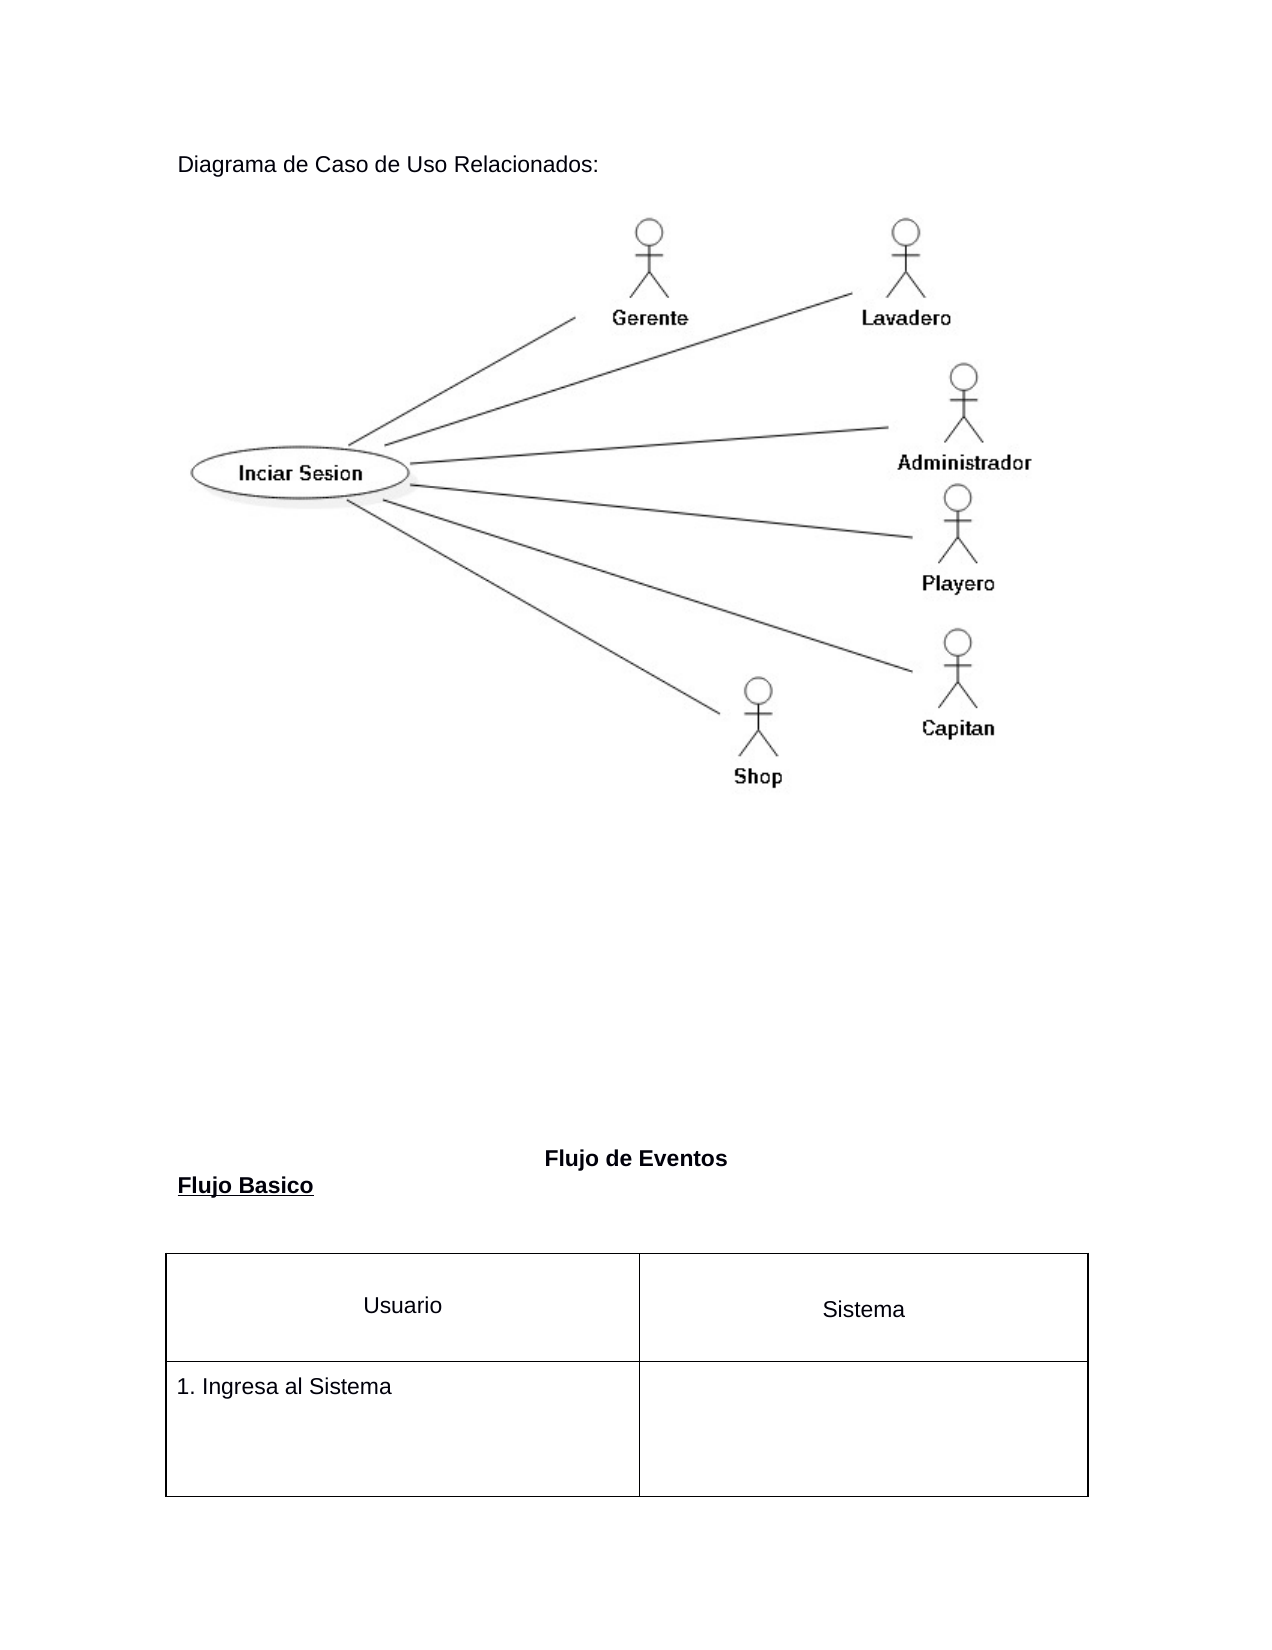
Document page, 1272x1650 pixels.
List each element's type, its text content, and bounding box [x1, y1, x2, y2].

table_cell 1. Ingresa al Sistema [167, 1362, 639, 1496]
text Diagrama de Caso de Uso Relacionados: [177, 151, 1095, 177]
text Flujo de Eventos [177, 1145, 1095, 1172]
picture [177, 203, 1095, 856]
table_header Sistema [640, 1254, 1087, 1361]
text Flujo Basico [177, 1172, 1095, 1198]
table_header Usuario [167, 1254, 639, 1361]
table_cell [640, 1362, 1087, 1496]
